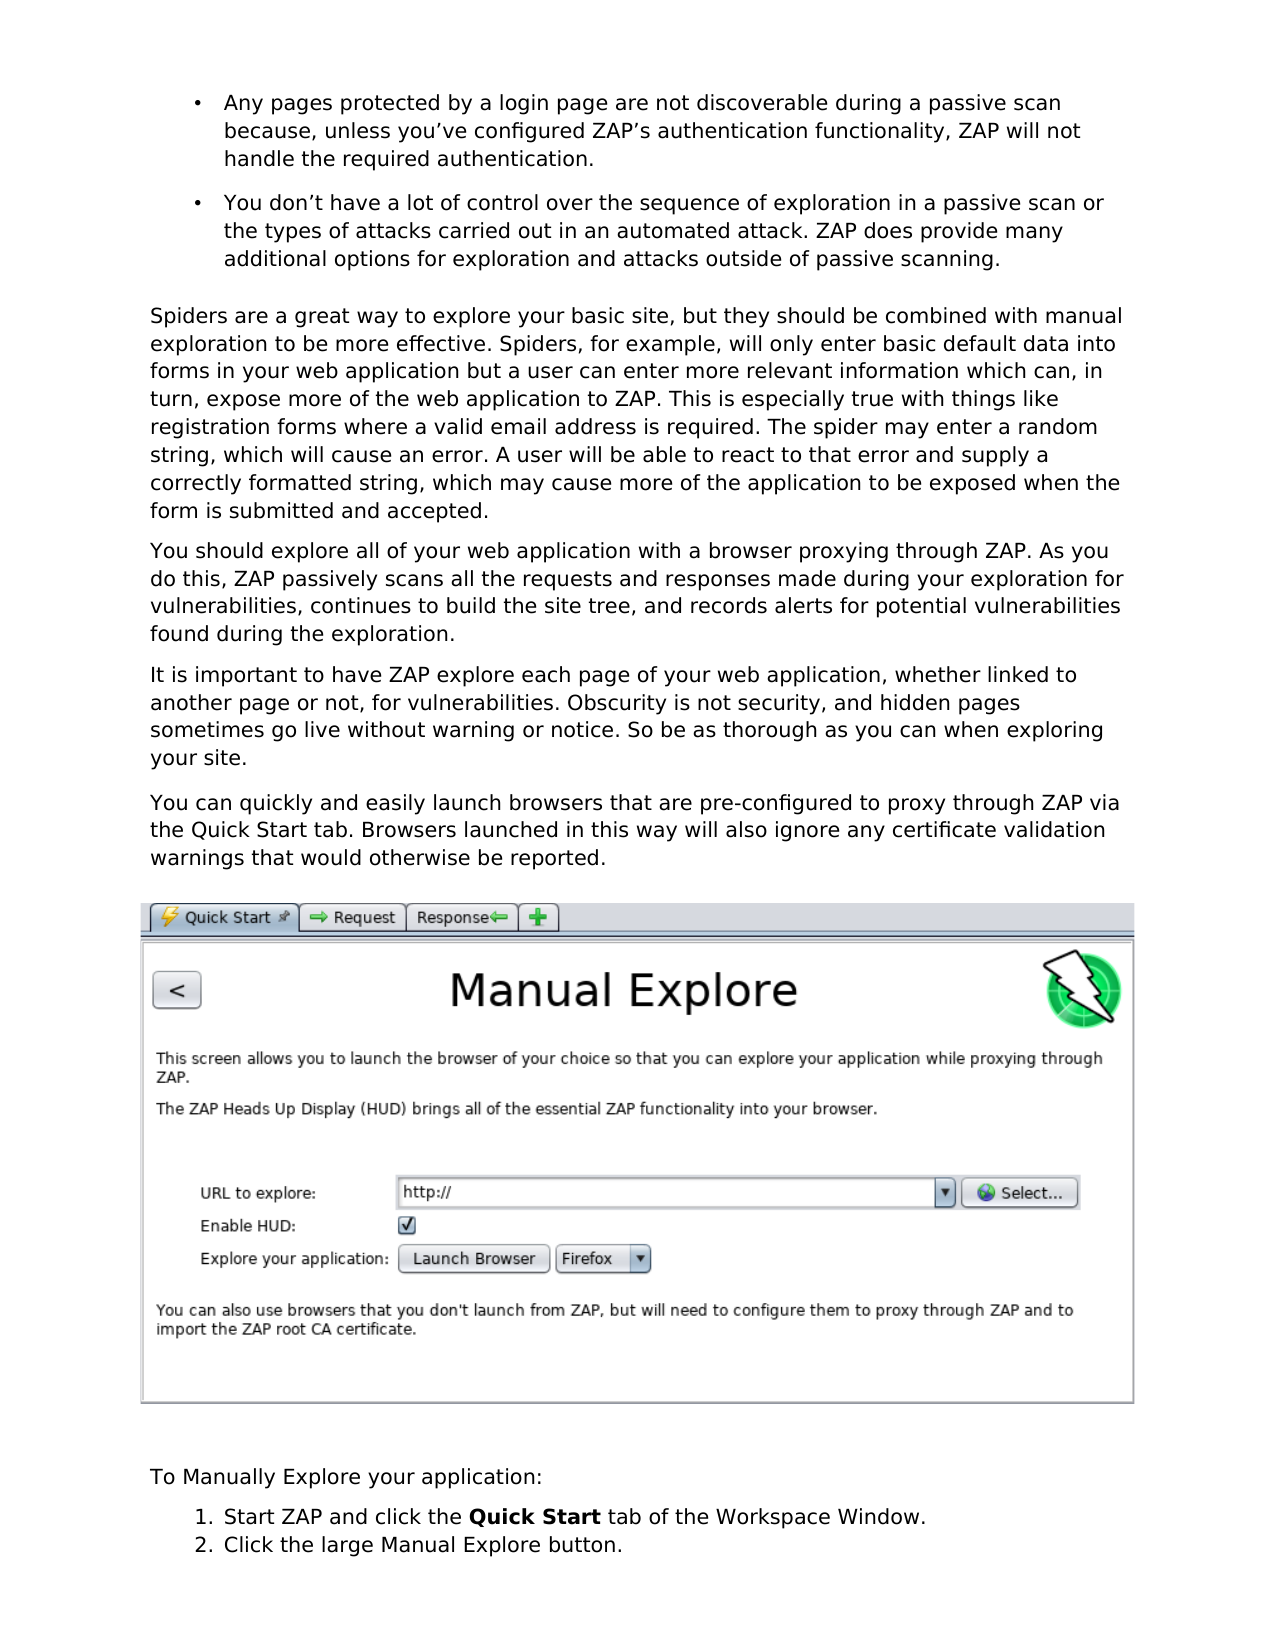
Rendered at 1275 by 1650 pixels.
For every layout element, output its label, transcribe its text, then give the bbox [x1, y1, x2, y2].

list Click the large Manual Explore button. [194, 1533, 1125, 1557]
text Spiders are a great way to explore your basic site, but they should be combined with manual exploration to be more effective. Spiders, for example, will only enter basic default data into forms in your web application but a user can enter more relevant information which can, in turn, expose more of the web application to ZAP. This is especially true with things like registration forms where a valid email address is required. The spider may enter a random string, which will cause an error. A user will be able to react to that error and supply a correctly formatted string, which may cause more of the application to be exposed when the form is submitted and accepted. [150, 304, 1125, 523]
text You can quickly and easily launch browsers that are pre-configured to proxy through ZAP via the Quick Start tab. Browsers launched in this way will also ignore any certificate validation warnings that would otherwise be reported. [150, 791, 1125, 871]
text You should explore all of your web application with a browser proxying through ZAP. As you do this, ZAP passively scans all the requests and responses made during your exploration for vulnerabilities, continues to build the site tree, and records alerts for potential vulnerabilities found during the exploration. [150, 539, 1125, 647]
text It is important to have ZAP explore each page of your web application, whether linked to another page or not, for vulnerabilities. Obscurity is not security, and hidden pages sometimes go live without warning or notice. So be as thorough as you can when exploring your site. [150, 663, 1125, 770]
list Start ZAP and click the Quick Start tab of the Workspace Window. [194, 1505, 1125, 1529]
text To Manually Explore your application: [150, 1465, 1125, 1489]
list You don’t have a lot of control over the sequence of exploration in a passive scan or the types of attacks carried out in an automated attack. ZAP does provide many additional options for exploration and attacks outside of passive scanning. [194, 191, 1125, 271]
list Any pages protected by a login page are not discoverable during a passive scan because, unless you’ve configured ZAP’s authentication functionality, ZAP will not handle the required authentication. [194, 91, 1125, 171]
